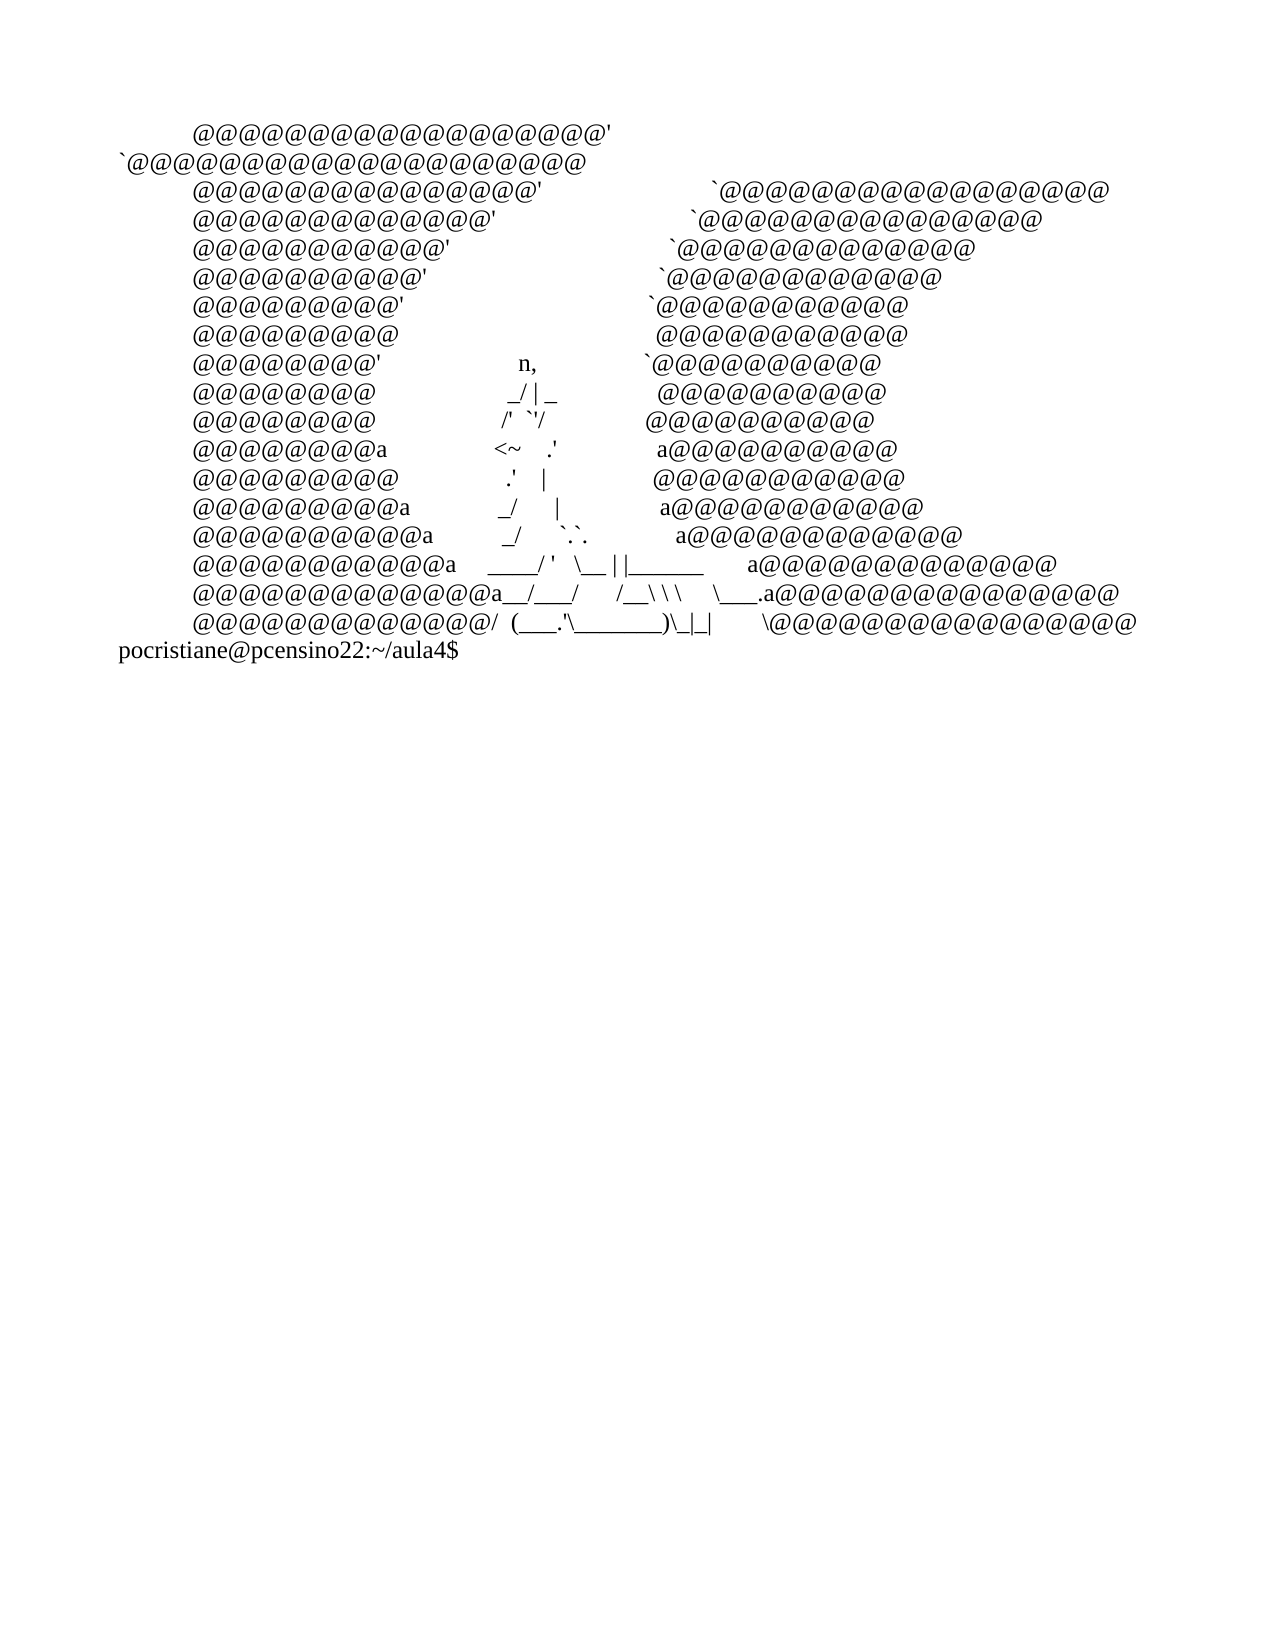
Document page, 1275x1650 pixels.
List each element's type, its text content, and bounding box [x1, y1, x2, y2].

text @@@@@@@@@@@@@@@@@@' `@@@@@@@@@@@@@@@@@@@@ [118, 118, 1157, 176]
text @@@@@@@@a <~ .' a@@@@@@@@@@ [118, 434, 1157, 463]
text @@@@@@@@@@@a ____/ ' \__ | |______ a@@@@@@@@@@@@@ [118, 549, 1157, 578]
text @@@@@@@@@@@' `@@@@@@@@@@@@@ [118, 233, 1157, 262]
text @@@@@@@@@@' `@@@@@@@@@@@@ [118, 262, 1157, 291]
text @@@@@@@@@ @@@@@@@@@@@ [118, 319, 1157, 348]
text @@@@@@@@@' `@@@@@@@@@@@ [118, 291, 1157, 319]
text @@@@@@@@@a _/ | a@@@@@@@@@@@ [118, 492, 1157, 521]
text @@@@@@@@@@a _/ `.`. a@@@@@@@@@@@@ [118, 521, 1157, 549]
text @@@@@@@@@@@@@a__/___/ /__\ \ \ \___.a@@@@@@@@@@@@@@@ [118, 578, 1157, 607]
text @@@@@@@@@@@@@@@' `@@@@@@@@@@@@@@@@@ [118, 176, 1157, 204]
text @@@@@@@@' n, `@@@@@@@@@@ [118, 348, 1157, 377]
text @@@@@@@@@@@@@/ (___.'\_______)\_|_| \@@@@@@@@@@@@@@@@ [118, 607, 1157, 636]
text @@@@@@@@ _/ | _ @@@@@@@@@@ [118, 377, 1157, 406]
text @@@@@@@@@@@@@' `@@@@@@@@@@@@@@@ [118, 204, 1157, 233]
text pocristiane@pcensino22:~/aula4$ [118, 636, 1157, 664]
text @@@@@@@@ /' `'/ @@@@@@@@@@ [118, 406, 1157, 434]
text @@@@@@@@@ .' | @@@@@@@@@@@ [118, 463, 1157, 492]
